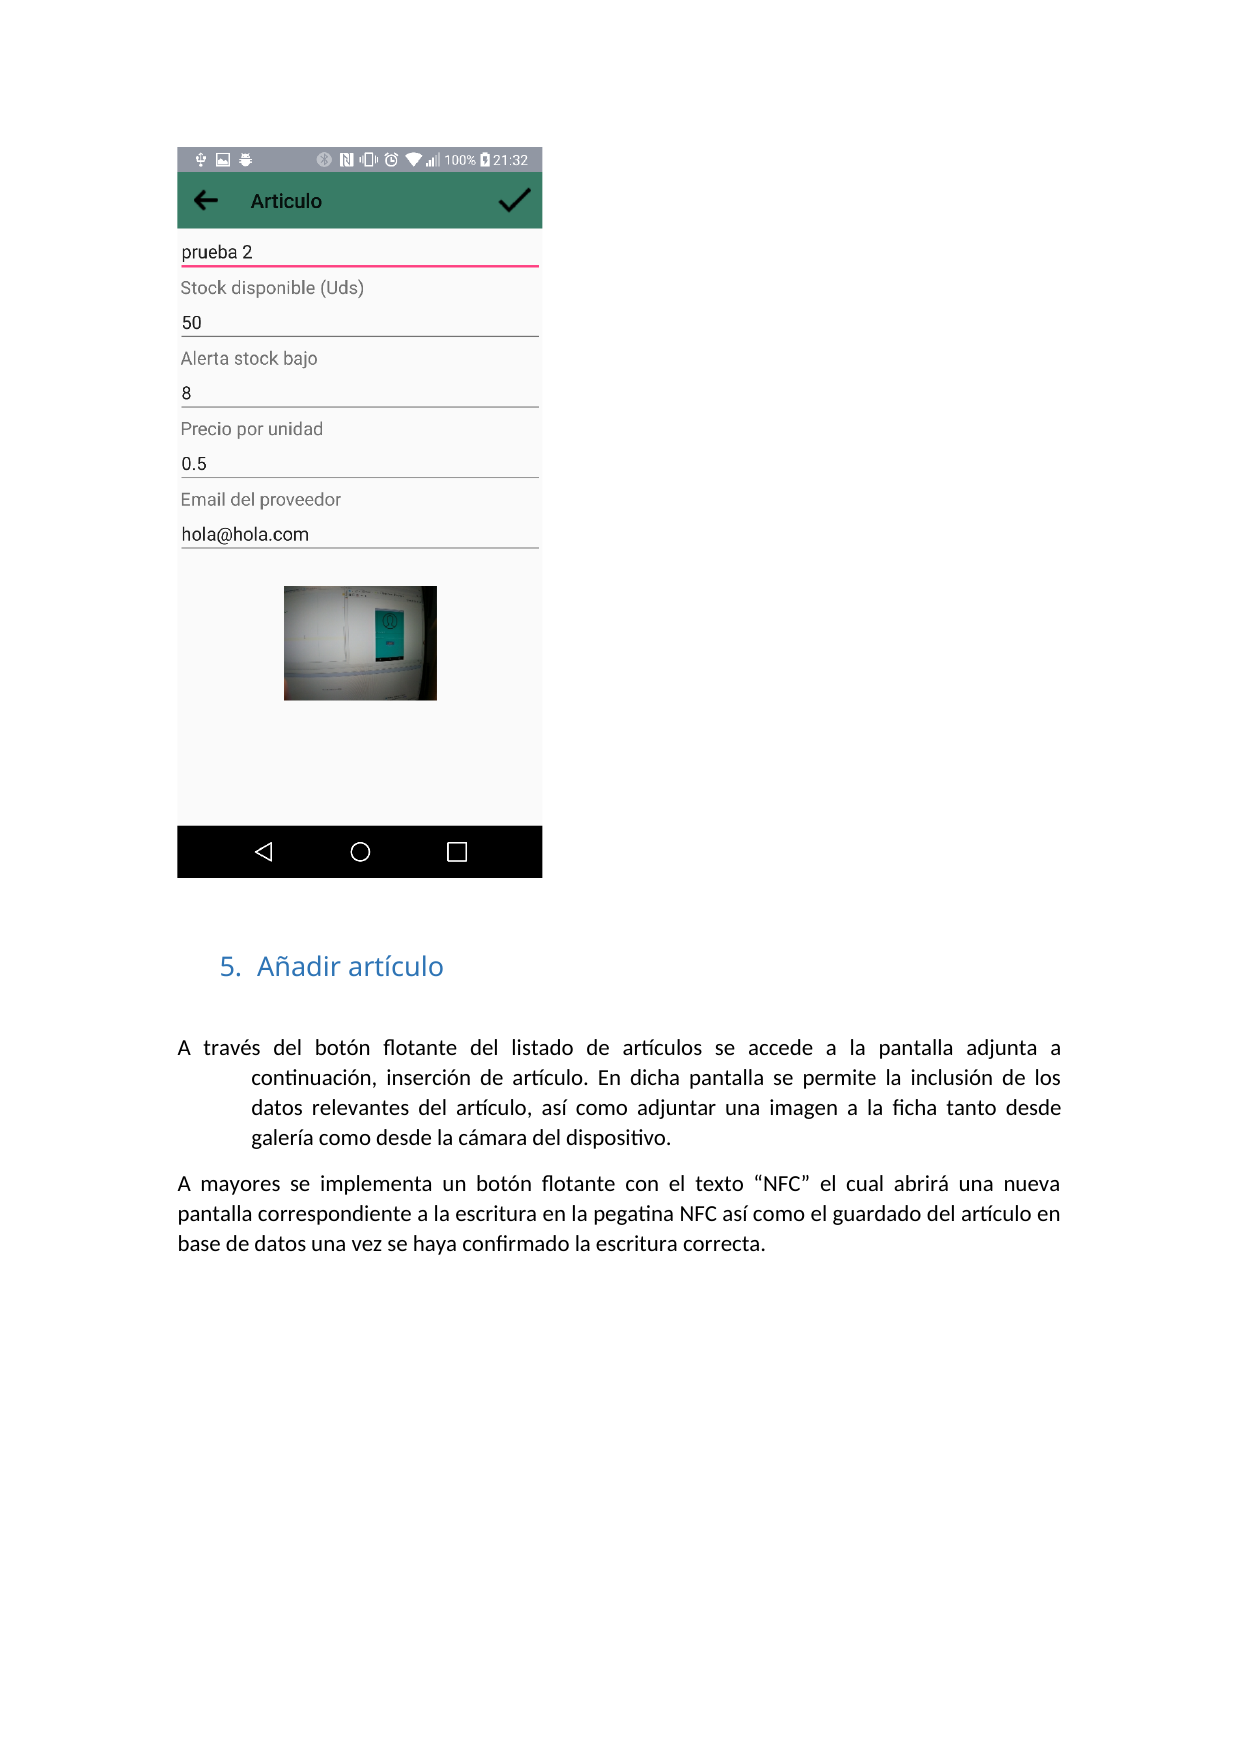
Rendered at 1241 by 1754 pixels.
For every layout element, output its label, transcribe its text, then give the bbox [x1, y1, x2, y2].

list Añadir artículo [219, 947, 1063, 984]
text A mayores se implementa un botón flotante con el texto “NFC” el cual abrirá una nueva pantalla correspondiente a la escritura en la pegatina NFC así como el guardado del artículo en base de datos una vez se haya confirmado la escritura correcta. [177, 1169, 1063, 1257]
text A través del botón flotante del listado de artículos se accede a la pantalla adjunta a continuación, inserción de artículo. En dicha pantalla se permite la inclusión de los datos relevantes del artículo, así como adjuntar una imagen a la ficha tanto desde galería como desde la cámara del dispositivo. [177, 1033, 1063, 1151]
